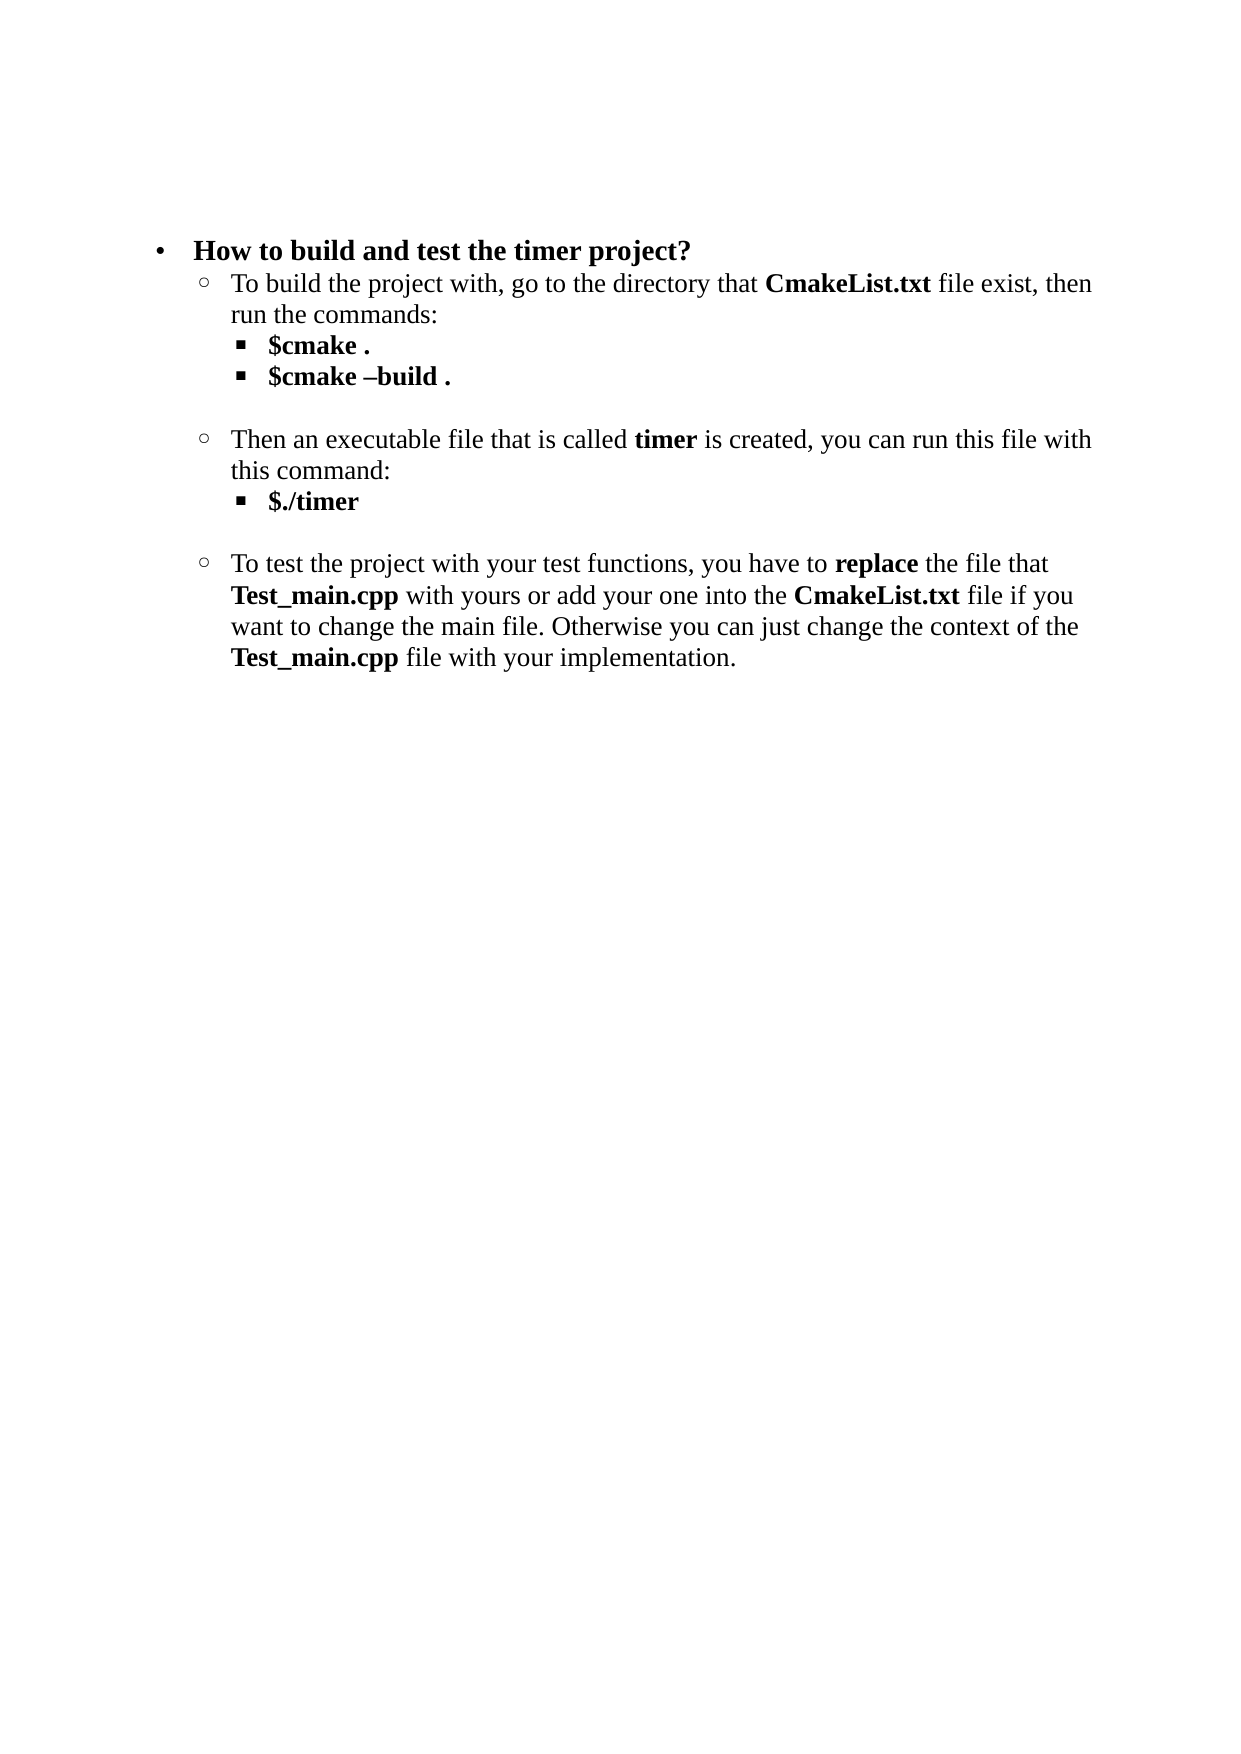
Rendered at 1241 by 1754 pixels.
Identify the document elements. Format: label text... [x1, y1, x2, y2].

list $./timer [231, 485, 1122, 516]
list How to build and test the timer project? [156, 233, 1122, 267]
list $cmake . [231, 329, 1122, 360]
list Then an executable file that is called timer is created, you can run this file with this command: [193, 423, 1122, 485]
list To test the project with your test functions, you have to replace the file that Test_main.cpp with yours or add your one into the CmakeList.txt file if you want to change the main file. Otherwise you can just change the context of the Test_main.cpp file with your implementation. [193, 547, 1122, 672]
list $cmake –build . [231, 360, 1122, 392]
list To build the project with, go to the directory that CmakeList.txt file exist, then run the commands: [193, 267, 1122, 329]
